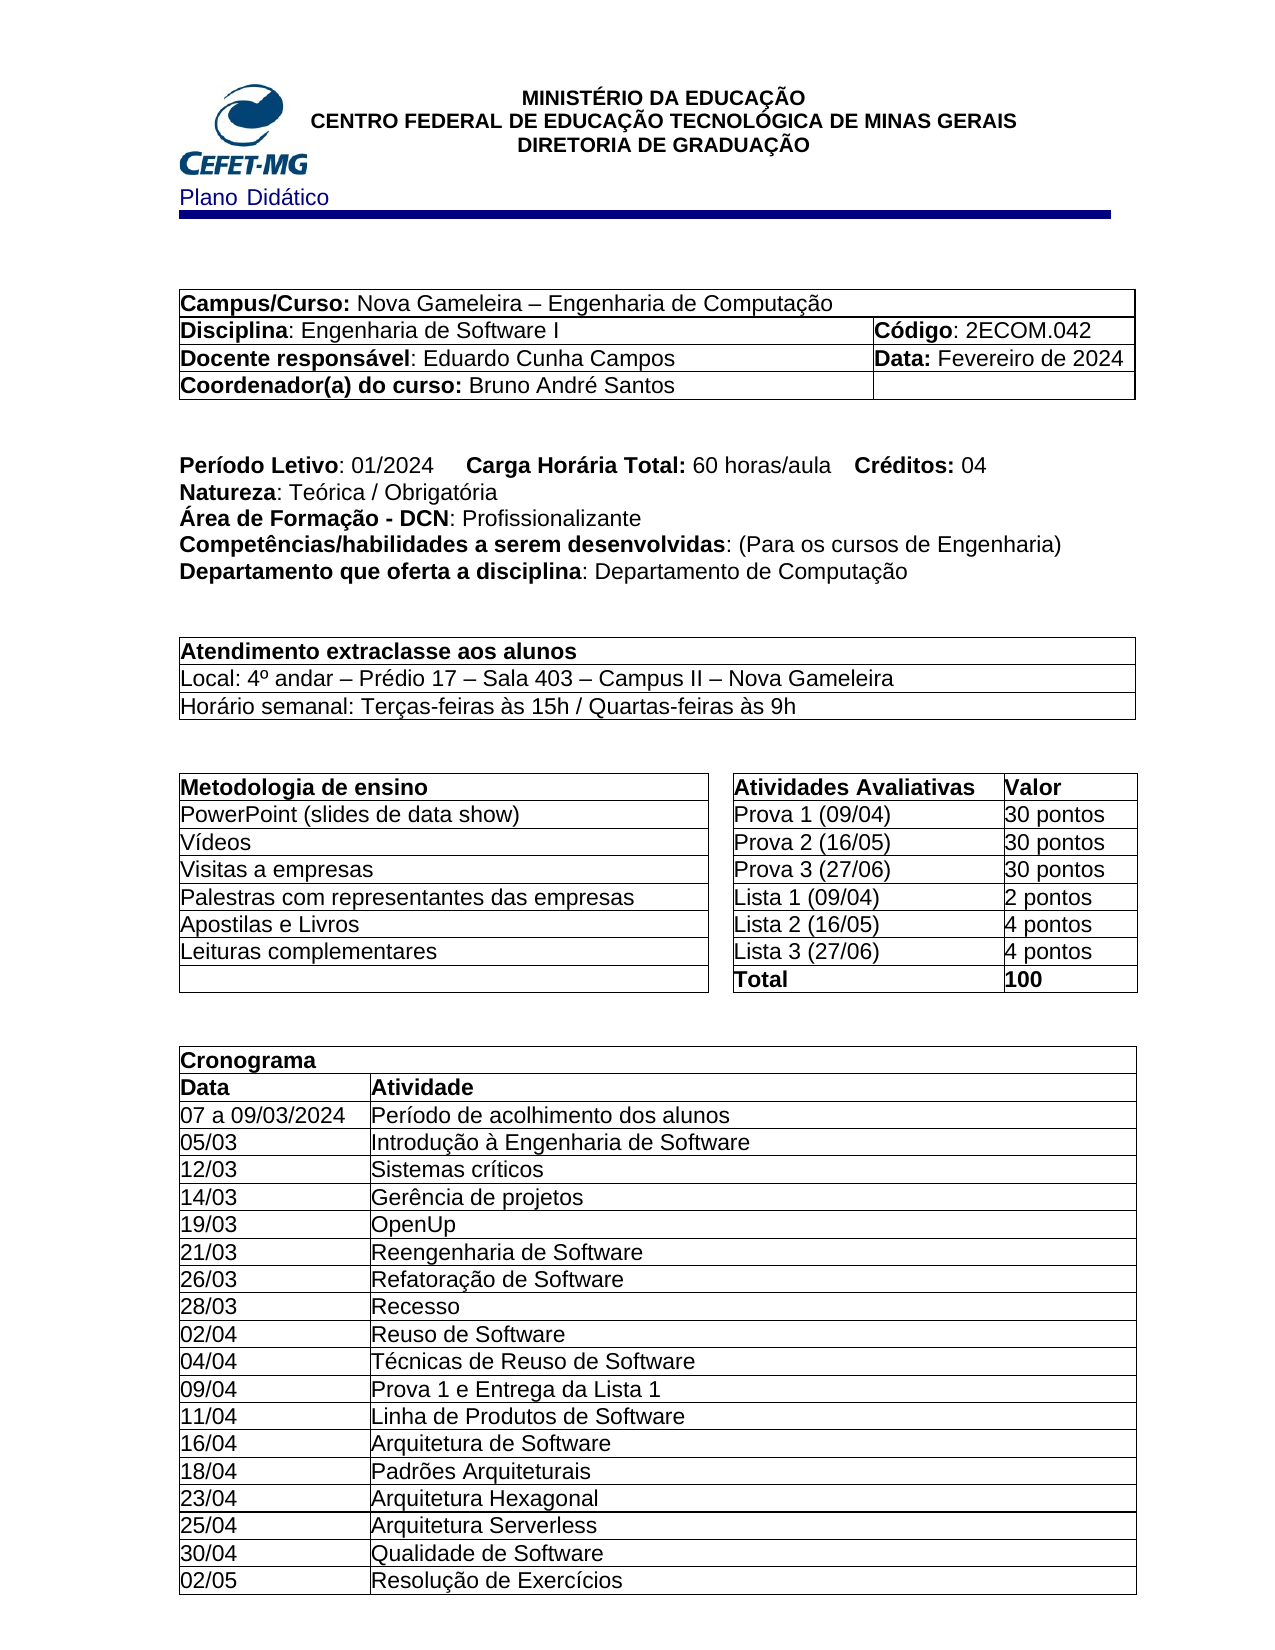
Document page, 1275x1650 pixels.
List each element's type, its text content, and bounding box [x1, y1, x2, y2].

table_cell 02/05 [180, 1567, 370, 1594]
table_cell Arquitetura Serverless [371, 1513, 1136, 1539]
table_cell Reengenharia de Software [371, 1239, 1136, 1265]
table_cell 04/04 [180, 1348, 370, 1374]
table_cell Leituras complementares [180, 938, 708, 964]
table_cell 09/04 [180, 1376, 370, 1402]
table_cell Disciplina: Engenharia de Software I [180, 318, 873, 344]
table_cell Código: 2ECOM.042 [874, 318, 1134, 344]
table_cell Linha de Produtos de Software [371, 1403, 1136, 1429]
table_cell Prova 1 e Entrega da Lista 1 [371, 1376, 1136, 1402]
table_cell Recesso [371, 1293, 1136, 1320]
table_cell Introdução à Engenharia de Software [371, 1129, 1136, 1155]
table_cell Lista 3 (27/06) [734, 938, 1004, 964]
table_cell Palestras com representantes das empresas [180, 884, 708, 910]
table_cell Lista 2 (16/05) [734, 911, 1004, 937]
table_cell Prova 3 (27/06) [734, 856, 1004, 882]
table_cell Local: 4º andar – Prédio 17 – Sala 403 – Campus II – Nova Gameleira [180, 665, 1135, 692]
table_cell Qualidade de Software [371, 1540, 1136, 1566]
table_cell 2 pontos [1005, 884, 1137, 910]
table_cell Técnicas de Reuso de Software [371, 1348, 1136, 1374]
table_cell Padrões Arquiteturais [371, 1458, 1136, 1484]
table_cell 23/04 [180, 1485, 370, 1511]
table_cell Docente responsável: Eduardo Cunha Campos [180, 345, 873, 371]
table_cell 18/04 [180, 1458, 370, 1484]
text Período Letivo: 01/2024 Carga Horária Total: 60 horas/aula Créditos: 04 [179, 452, 1148, 479]
table_cell 05/03 [180, 1129, 370, 1155]
table_cell Atividade [371, 1074, 1136, 1101]
table_cell 02/04 [180, 1321, 370, 1347]
table_cell Total [734, 966, 1004, 992]
table_cell 11/04 [180, 1403, 370, 1429]
table_cell 26/03 [180, 1266, 370, 1292]
table_cell Horário semanal: Terças-feiras às 15h / Quartas-feiras às 9h [180, 693, 1135, 719]
text Competências/habilidades a serem desenvolvidas: (Para os cursos de Engenharia) [179, 531, 1148, 558]
table_cell Sistemas críticos [371, 1156, 1136, 1183]
table_cell 19/03 [180, 1211, 370, 1237]
table_cell 25/04 [180, 1513, 370, 1539]
table_cell 30/04 [180, 1540, 370, 1566]
table_cell 21/03 [180, 1239, 370, 1265]
table_cell 30 pontos [1005, 801, 1137, 828]
table_cell Prova 2 (16/05) [734, 829, 1004, 855]
text Área de Formação - DCN: Profissionalizante [179, 505, 1148, 531]
table_cell Arquitetura de Software [371, 1430, 1136, 1457]
text Natureza: Teórica / Obrigatória [179, 479, 1148, 505]
table_cell Data [180, 1074, 370, 1101]
table_cell Data: Fevereiro de 2024 [874, 345, 1134, 371]
table_cell [180, 966, 708, 992]
table_cell Lista 1 (09/04) [734, 884, 1004, 910]
table_cell 30 pontos [1005, 829, 1137, 855]
table_cell OpenUp [371, 1211, 1136, 1237]
table_cell 100 [1005, 966, 1137, 992]
table_cell 4 pontos [1005, 938, 1137, 964]
text Departamento que oferta a disciplina: Departamento de Computação [179, 558, 1148, 584]
table_cell Reuso de Software [371, 1321, 1136, 1347]
table_cell Resolução de Exercícios [371, 1567, 1136, 1594]
table_header Campus/Curso: Nova Gameleira – Engenharia de Computação [180, 290, 1134, 316]
table_cell Refatoração de Software [371, 1266, 1136, 1292]
text MINISTÉRIO DA EDUCAÇÃO [308, 85, 1148, 109]
table_cell 28/03 [180, 1293, 370, 1320]
table_header Cronograma [180, 1047, 1136, 1073]
table_cell Arquitetura Hexagonal [371, 1485, 1136, 1511]
table_cell 12/03 [180, 1156, 370, 1183]
table_cell PowerPoint (slides de data show) [180, 801, 708, 828]
text DIRETORIA DE GRADUAÇÃO [308, 133, 1148, 157]
table_cell Período de acolhimento dos alunos [371, 1102, 1136, 1128]
text CENTRO FEDERAL DE EDUCAÇÃO TECNOLÓGICA DE MINAS GERAIS [308, 109, 1148, 133]
text Plano Didático [179, 184, 1148, 210]
table_header Atividades Avaliativas [734, 774, 1004, 800]
table_header Atendimento extraclasse aos alunos [180, 638, 1135, 664]
table_cell 16/04 [180, 1430, 370, 1457]
table_header Metodologia de ensino [180, 774, 708, 800]
table_header [709, 773, 733, 992]
table_header Valor [1005, 774, 1137, 800]
table_cell 07 a 09/03/2024 [180, 1102, 370, 1128]
table_cell Vídeos [180, 829, 708, 855]
table_cell 30 pontos [1005, 856, 1137, 882]
table_cell Apostilas e Livros [180, 911, 708, 937]
table_cell 4 pontos [1005, 911, 1137, 937]
table_cell Visitas a empresas [180, 856, 708, 882]
table_cell Gerência de projetos [371, 1184, 1136, 1210]
table_cell Coordenador(a) do curso: Bruno André Santos [180, 372, 873, 399]
table_cell Prova 1 (09/04) [734, 801, 1004, 828]
table_cell 14/03 [180, 1184, 370, 1210]
table_cell [874, 372, 1134, 399]
